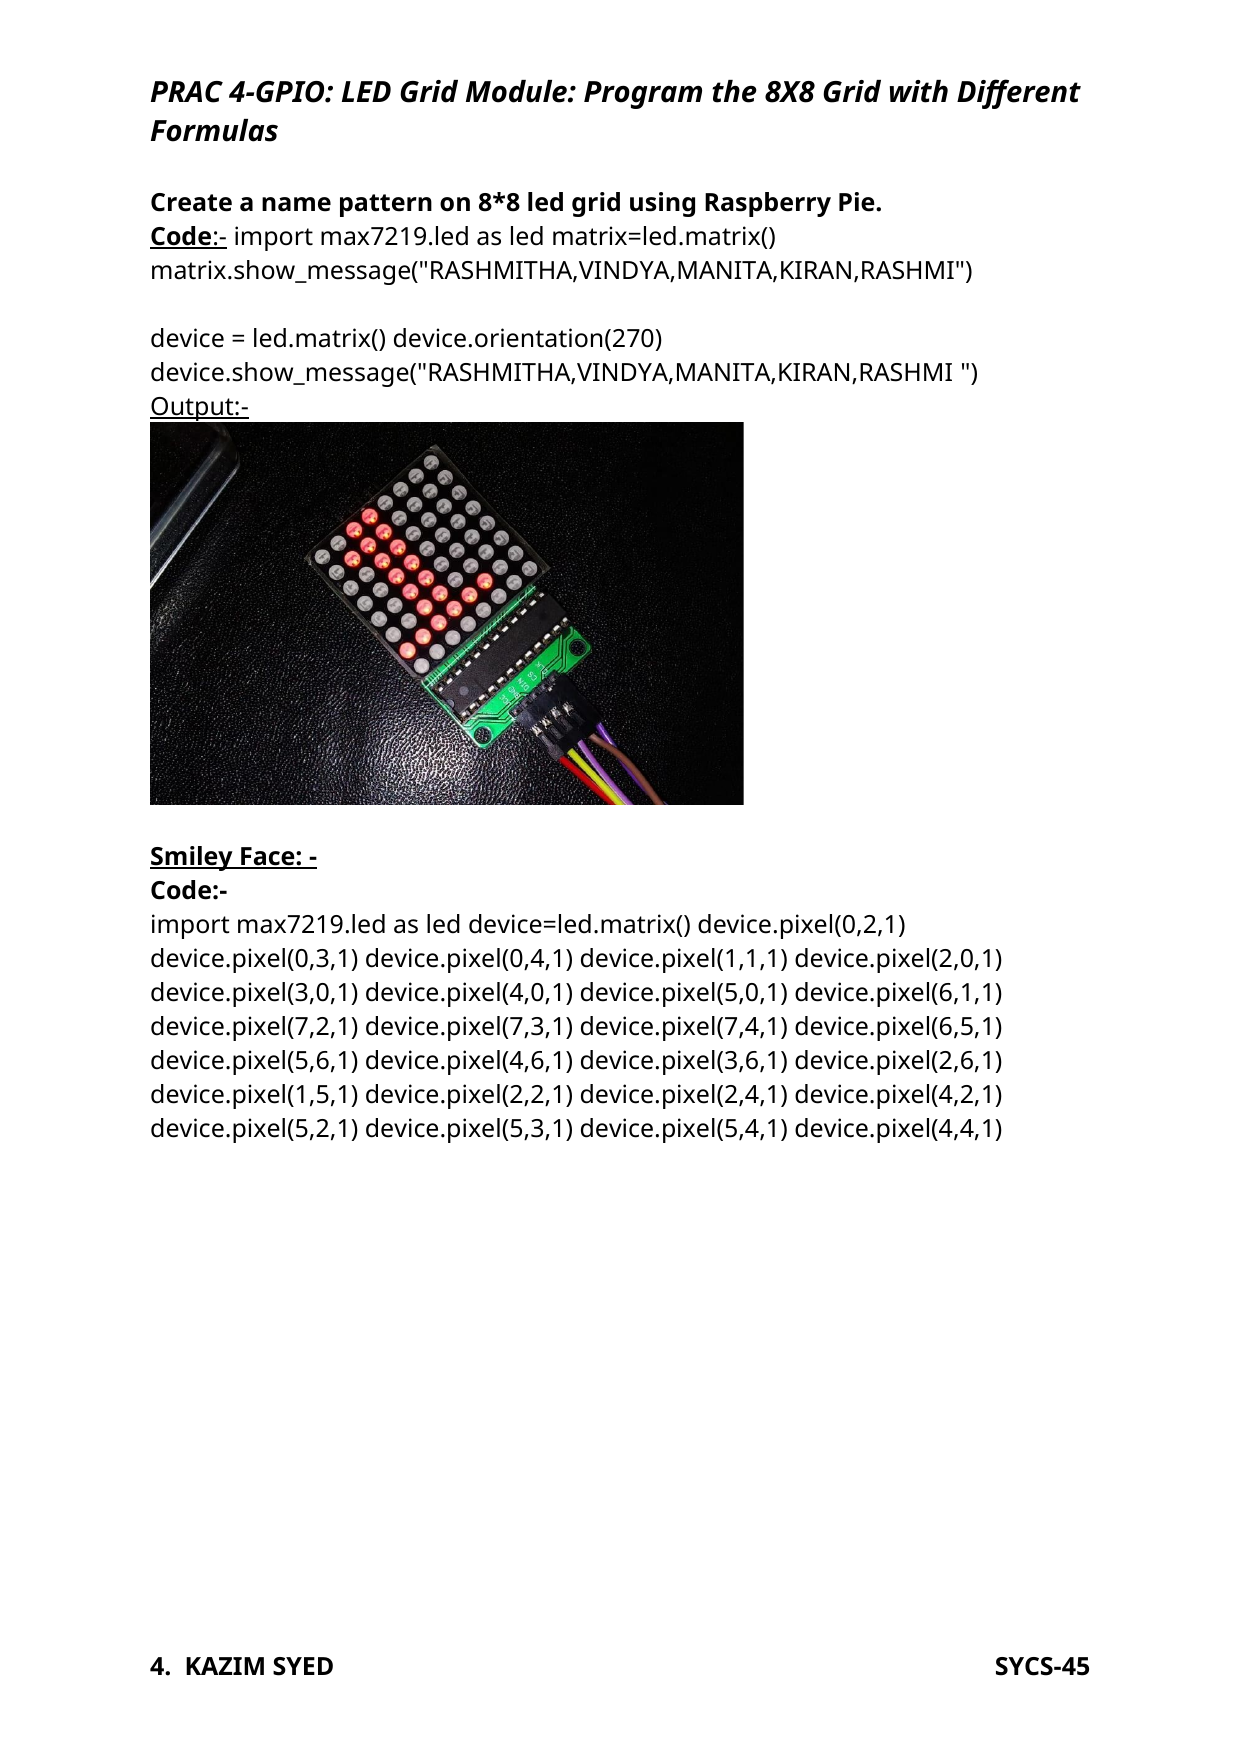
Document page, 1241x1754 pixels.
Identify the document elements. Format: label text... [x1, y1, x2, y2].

text matrix.show_message("RASHMITHA,VINDYA,MANITA,KIRAN,RASHMI") [150, 252, 1090, 286]
text Code:- [150, 873, 1090, 907]
text Output:- [150, 389, 1090, 423]
picture [150, 422, 744, 805]
text Create a name pattern on 8*8 led grid using Raspberry Pie. [150, 184, 1090, 218]
text device.show_message("RASHMITHA,VINDYA,MANITA,KIRAN,RASHMI ") [150, 354, 1090, 389]
text Smiley Face: - [150, 838, 1090, 873]
text Code:- import max7219.led as led matrix=led.matrix() [150, 218, 1090, 252]
text device = led.matrix() device.orientation(270) [150, 321, 1090, 354]
text import max7219.led as led device=led.matrix() device.pixel(0,2,1) device.pixel(0,3,1) device.pixel(0,4,1) device.pixel(1,1,1) device.pixel(2,0,1) device.pixel(3,0,1) device.pixel(4,0,1) device.pixel(5,0,1) device.pixel(6,1,1) device.pixel(7,2,1) device.pixel(7,3,1) device.pixel(7,4,1) device.pixel(6,5,1) device.pixel(5,6,1) device.pixel(4,6,1) device.pixel(3,6,1) device.pixel(2,6,1) device.pixel(1,5,1) device.pixel(2,2,1) device.pixel(2,4,1) device.pixel(4,2,1) device.pixel(5,2,1) device.pixel(5,3,1) device.pixel(5,4,1) device.pixel(4,4,1) [150, 907, 1090, 1145]
